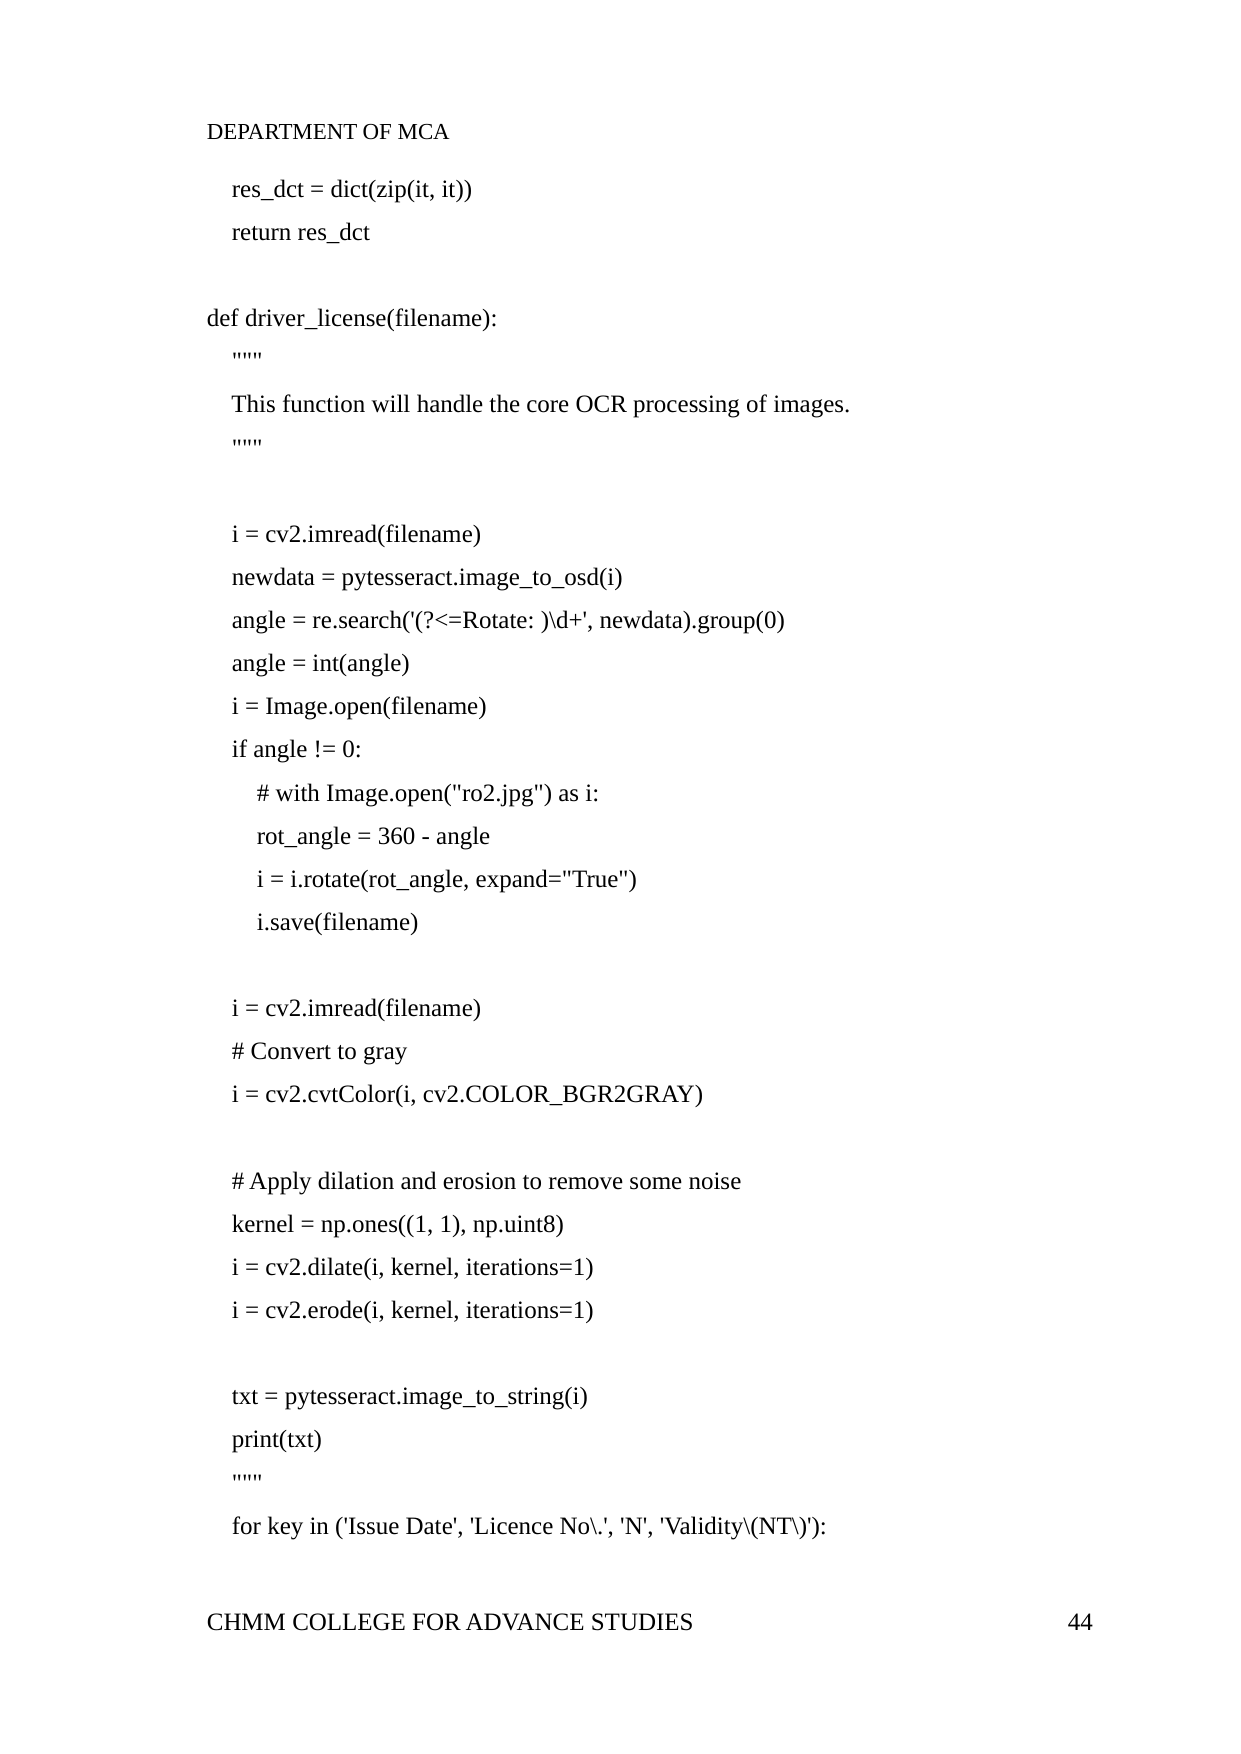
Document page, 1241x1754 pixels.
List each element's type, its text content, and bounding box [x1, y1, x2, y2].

text return res_dct [207, 217, 1093, 246]
text i = i.rotate(rot_angle, expand="True") [207, 864, 1093, 893]
text kernel = np.ones((1, 1), np.uint8) [207, 1209, 1093, 1238]
text if angle != 0: [207, 734, 1093, 763]
text # Convert to gray [207, 1036, 1093, 1065]
text angle = re.search('(?<=Rotate: )\d+', newdata).group(0) [207, 605, 1093, 634]
text i = cv2.erode(i, kernel, iterations=1) [207, 1295, 1093, 1324]
text print(txt) [207, 1424, 1093, 1453]
text """ [207, 433, 1093, 461]
text i = cv2.dilate(i, kernel, iterations=1) [207, 1252, 1093, 1281]
text for key in ('Issue Date', 'Licence No\.', 'N', 'Validity\(NT\)'): [207, 1511, 1093, 1539]
text rot_angle = 360 - angle [207, 821, 1093, 849]
text res_dct = dict(zip(it, it)) [207, 174, 1093, 203]
text def driver_license(filename): [207, 303, 1093, 332]
text i = cv2.imread(filename) [207, 993, 1093, 1022]
text # with Image.open("ro2.jpg") as i: [207, 778, 1093, 806]
text angle = int(angle) [207, 648, 1093, 677]
text This function will handle the core OCR processing of images. [207, 389, 1093, 418]
text i = Image.open(filename) [207, 691, 1093, 720]
text i.save(filename) [207, 907, 1093, 936]
text txt = pytesseract.image_to_string(i) [207, 1381, 1093, 1410]
text i = cv2.cvtColor(i, cv2.COLOR_BGR2GRAY) [207, 1079, 1093, 1108]
text i = cv2.imread(filename) [207, 519, 1093, 548]
text newdata = pytesseract.image_to_osd(i) [207, 562, 1093, 591]
text """ [207, 346, 1093, 375]
text # Apply dilation and erosion to remove some noise [207, 1166, 1093, 1194]
text """ [207, 1468, 1093, 1496]
